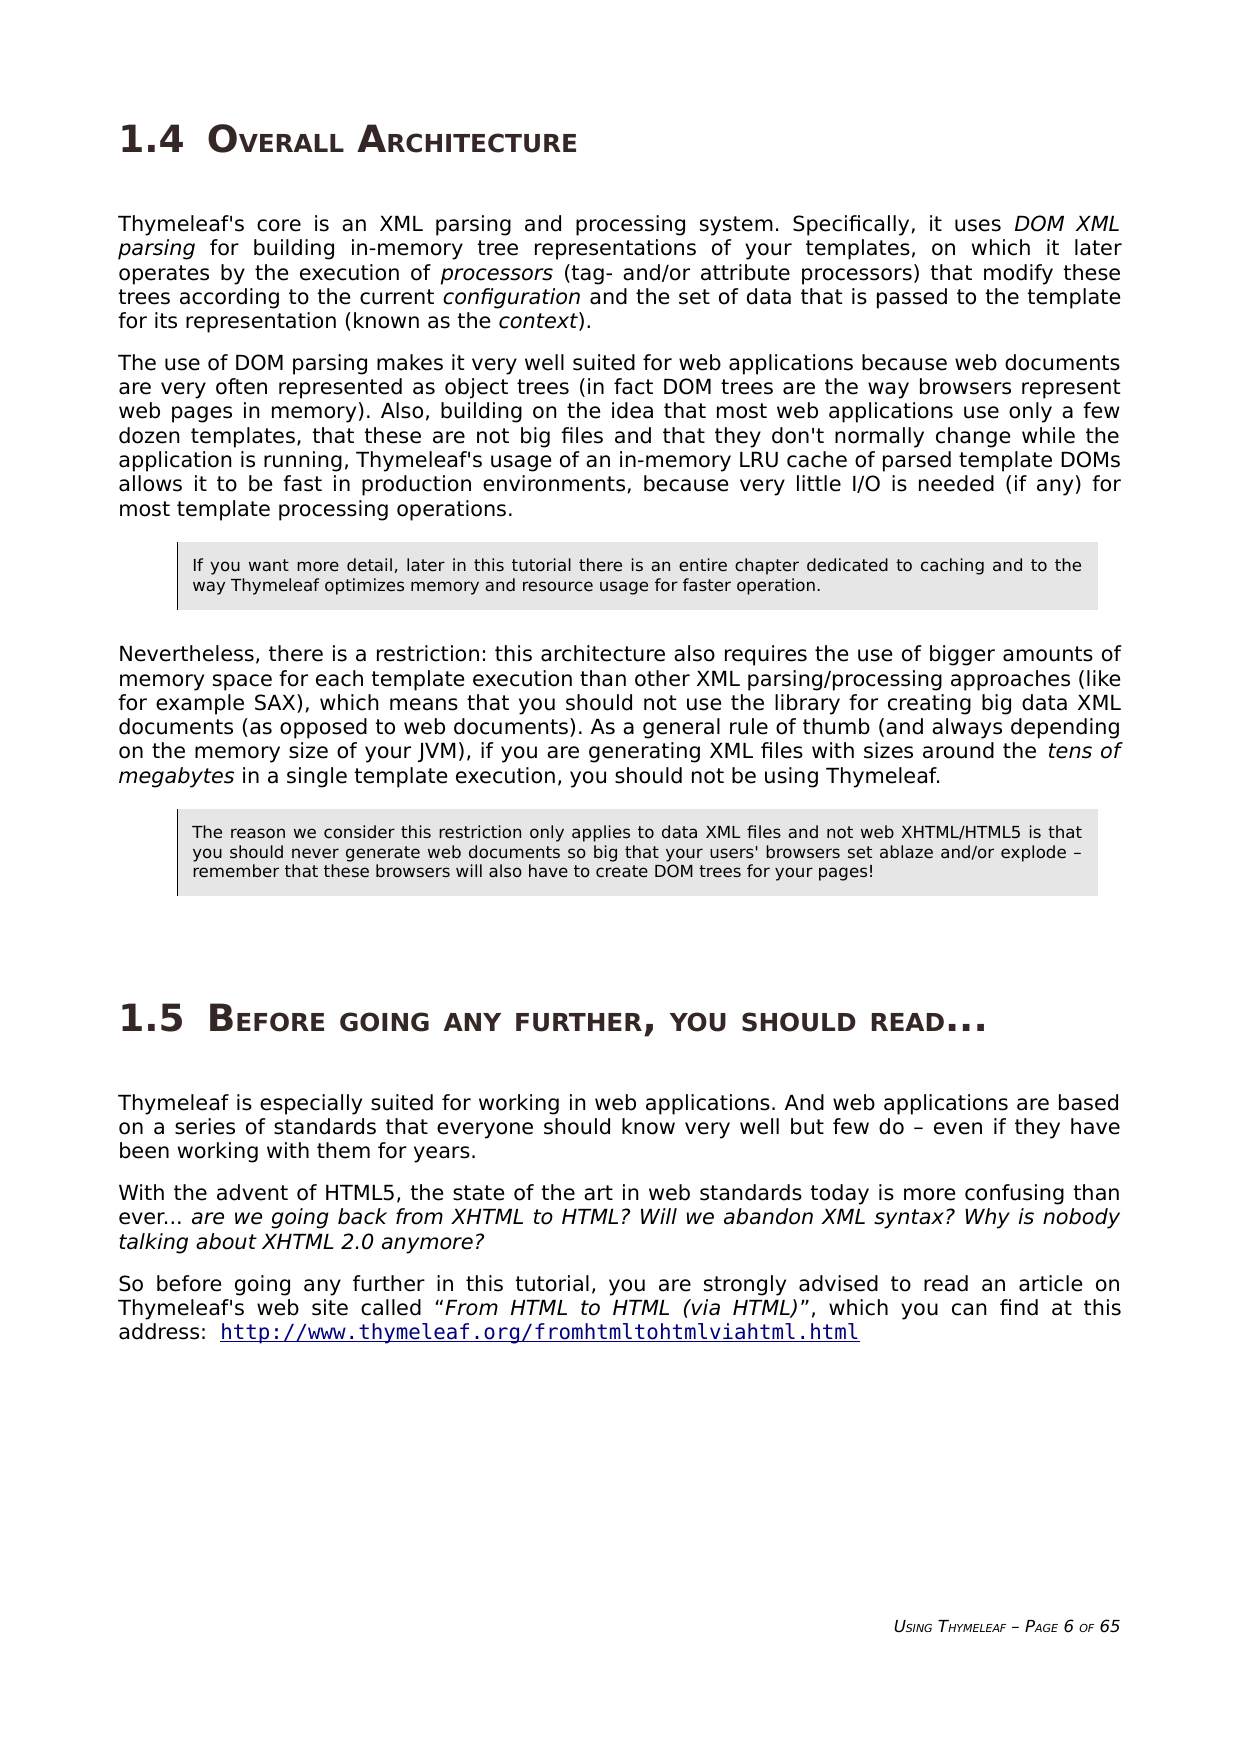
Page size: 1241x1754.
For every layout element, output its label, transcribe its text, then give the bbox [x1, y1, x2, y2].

text The use of DOM parsing makes it very well suited for web applications because web documents are very often represented as object trees (in fact DOM trees are the way browsers represent web pages in memory). Also, building on the idea that most web applications use only a few dozen templates, that these are not big files and that they don't normally change while the application is running, Thymeleaf's usage of an in-memory LRU cache of parsed template DOMs allows it to be fast in production environments, because very little I/O is needed (if any) for most template processing operations. [118, 351, 1122, 521]
subtitle Before going any further, you should read... [118, 997, 1122, 1040]
text The reason we consider this restriction only applies to data XML files and not web XHTML/HTML5 is that you should never generate web documents so big that your users' browsers set ablaze and/or explode – remember that these browsers will also have to create DOM trees for your pages! [178, 809, 1098, 896]
subtitle Overall Architecture [118, 118, 1122, 162]
text Thymeleaf's core is an XML parsing and processing system. Specifically, it uses DOM XML parsing for building in-memory tree representations of your templates, on which it later operates by the execution of processors (tag- and/or attribute processors) that modify these trees according to the current configuration and the set of data that is passed to the template for its representation (known as the context). [118, 212, 1122, 333]
text If you want more detail, later in this tutorial there is an entire chapter dedicated to caching and to the way Thymeleaf optimizes memory and resource usage for faster operation. [178, 542, 1098, 610]
text So before going any further in this tutorial, you are strongly advised to read an article on Thymeleaf's web site called “From HTML to HTML (via HTML)”, which you can find at this address: http://www.thymeleaf.org/fromhtmltohtmlviahtml.html [118, 1272, 1122, 1344]
text Nevertheless, there is a restriction: this architecture also requires the use of bigger amounts of memory space for each template execution than other XML parsing/processing approaches (like for example SAX), which means that you should not use the library for creating big data XML documents (as opposed to web documents). As a general rule of thumb (and always depending on the memory size of your JVM), if you are generating XML files with sizes around the tens of megabytes in a single template execution, you should not be using Thymeleaf. [118, 642, 1122, 788]
text Thymeleaf is especially suited for working in web applications. And web applications are based on a series of standards that everyone should know very well but few do – even if they have been working with them for years. [118, 1091, 1122, 1163]
text With the advent of HTML5, the state of the art in web standards today is more confusing than ever... are we going back from XHTML to HTML? Will we abandon XML syntax? Why is nobody talking about XHTML 2.0 anymore? [118, 1181, 1122, 1254]
